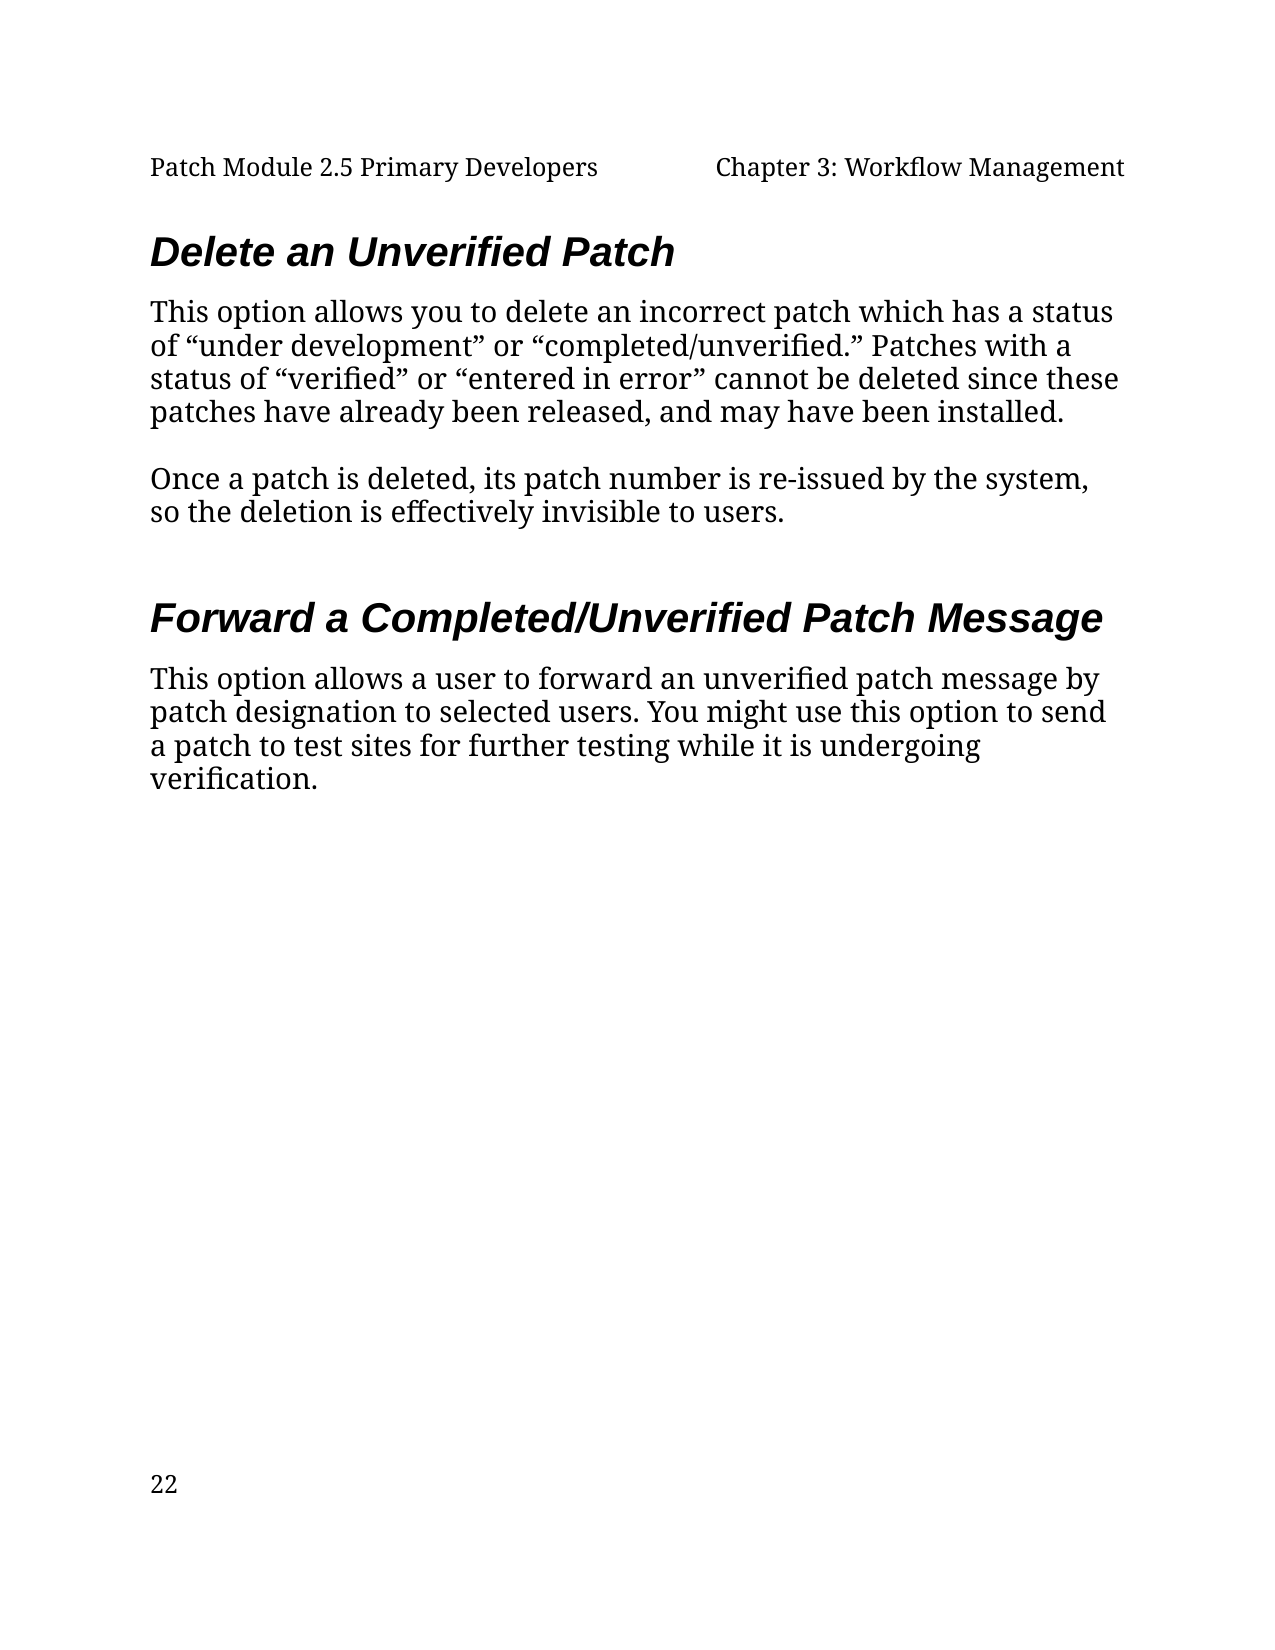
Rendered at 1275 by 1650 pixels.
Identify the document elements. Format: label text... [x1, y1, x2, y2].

subtitle Delete an Unverified Patch [150, 213, 1125, 279]
text This option allows you to delete an incorrect patch which has a status of “under development” or “completed/unverified.” Patches with a status of “verified” or “entered in error” cannot be deleted since these patches have already been released, and may have been installed. [150, 296, 1125, 429]
text This option allows a user to forward an unverified patch message by patch designation to selected users. You might use this option to send a patch to test sites for further testing while it is undergoing verification. [150, 663, 1125, 796]
text Once a patch is deleted, its patch number is re-issued by the system, so the deletion is effectively invisible to users. [150, 463, 1125, 529]
subtitle Forward a Completed/Unverified Patch Message [150, 579, 1125, 646]
